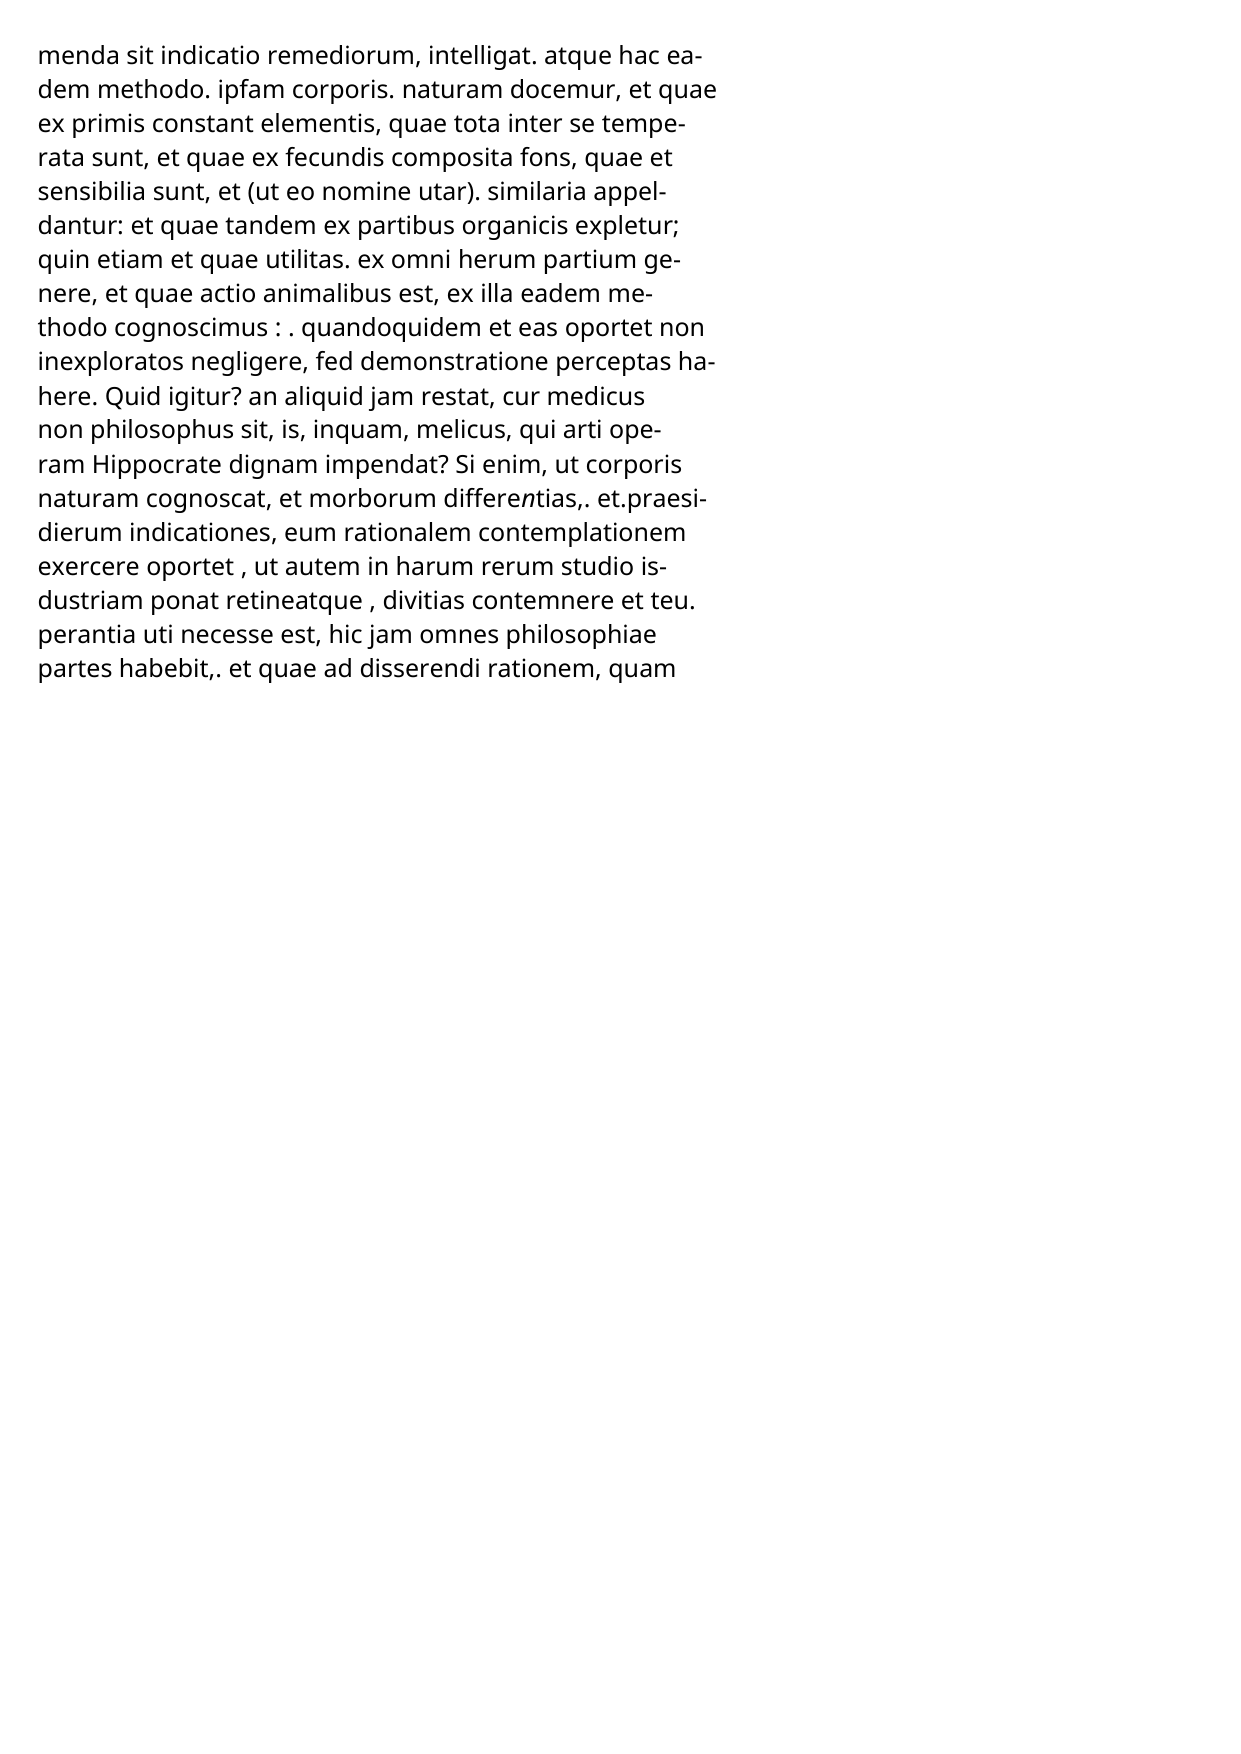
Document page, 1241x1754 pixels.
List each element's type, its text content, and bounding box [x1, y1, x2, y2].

text menda sit indicatio remediorum, intelligat. atque hac ea- dem methodo. ipfam corporis. naturam docemur, et quae ex primis constant elementis, quae tota inter se tempe- rata sunt, et quae ex fecundis composita fons, quae et sensibilia sunt, et (ut eo nomine utar). similaria appel- dantur: et quae tandem ex partibus organicis expletur; quin etiam et quae utilitas. ex omni herum partium ge- nere, et quae actio animalibus est, ex illa eadem me- thodo cognoscimus : . quandoquidem et eas oportet non inexploratos negligere, fed demonstratione perceptas ha- here. Quid igitur? an aliquid jam restat, cur medicus non philosophus sit, is, inquam, melicus, qui arti ope- ram Hippocrate dignam impendat? Si enim, ut corporis naturam cognoscat, et morborum differentias,. et.praesi- dierum indicationes, eum rationalem contemplationem exercere oportet , ut autem in harum rerum studio is- dustriam ponat retineatque , divitias contemnere et teu. perantia uti necesse est, hic jam omnes philosophiae partes habebit,. et quae ad disserendi rationem, quam [37, 37, 1203, 685]
